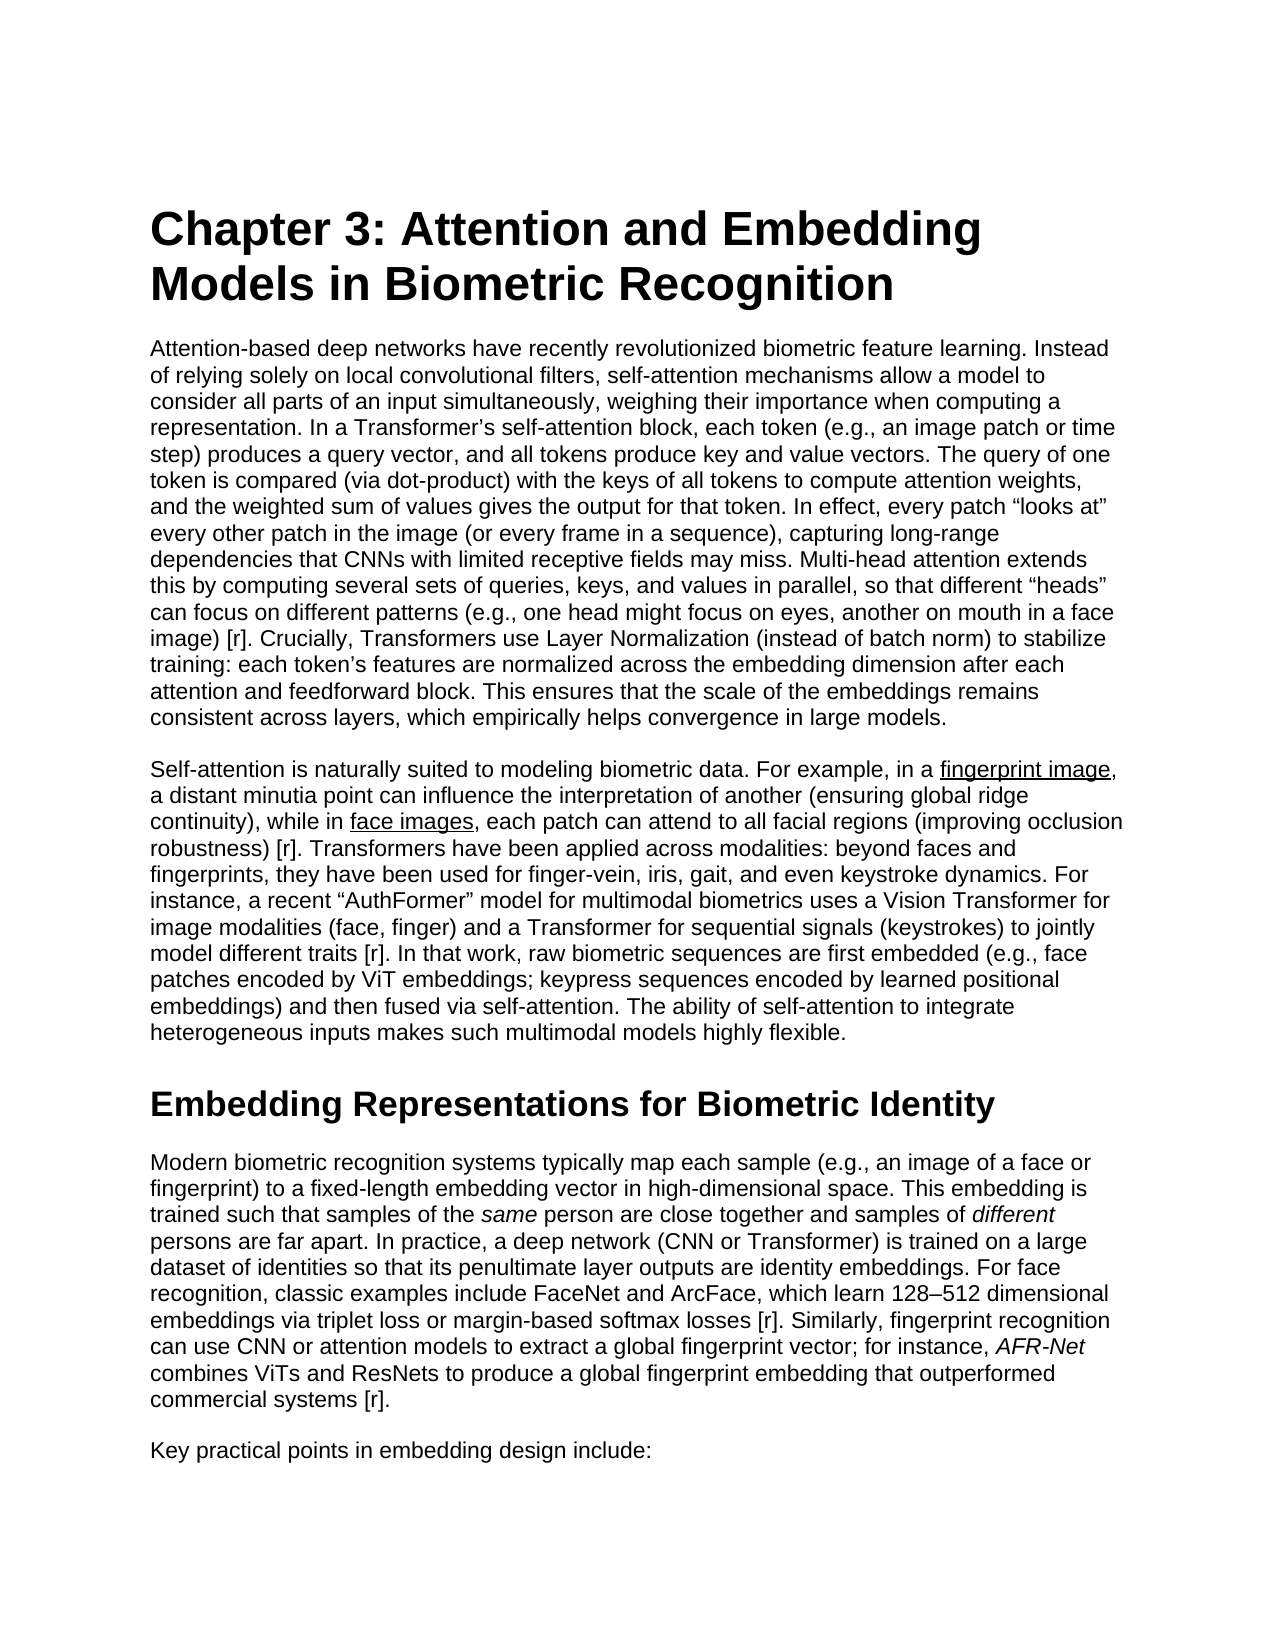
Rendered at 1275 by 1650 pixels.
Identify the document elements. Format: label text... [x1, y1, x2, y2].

subtitle Embedding Representations for Biometric Identity [150, 1083, 1125, 1124]
text Self-attention is naturally suited to modeling biometric data. For example, in a fingerprint image, a distant minutia point can influence the interpretation of another (ensuring global ridge continuity), while in face images, each patch can attend to all facial regions (improving occlusion robustness) [r]. Transformers have been applied across modalities: beyond faces and fingerprints, they have been used for finger-vein, iris, gait, and even keystroke dynamics. For instance, a recent “AuthFormer” model for multimodal biometrics uses a Vision Transformer for image modalities (face, finger) and a Transformer for sequential signals (keystrokes) to jointly model different traits [r]. In that work, raw biometric sequences are first embedded (e.g., face patches encoded by ViT embeddings; keypress sequences encoded by learned positional embeddings) and then fused via self-attention. The ability of self-attention to integrate heterogeneous inputs makes such multimodal models highly flexible. [150, 756, 1125, 1045]
subtitle Chapter 3: Attention and Embedding Models in Biometric Recognition [150, 200, 1125, 310]
text Attention-based deep networks have recently revolutionized biometric feature learning. Instead of relying solely on local convolutional filters, self-attention mechanisms allow a model to consider all parts of an input simultaneously, weighing their importance when computing a representation. In a Transformer’s self-attention block, each token (e.g., an image patch or time step) produces a query vector, and all tokens produce key and value vectors. The query of one token is compared (via dot-product) with the keys of all tokens to compute attention weights, and the weighted sum of values gives the output for that token. In effect, every patch “looks at” every other patch in the image (or every frame in a sequence), capturing long-range dependencies that CNNs with limited receptive fields may miss. Multi-head attention extends this by computing several sets of queries, keys, and values in parallel, so that different “heads” can focus on different patterns (e.g., one head might focus on eyes, another on mouth in a face image) [r]. Crucially, Transformers use Layer Normalization (instead of batch norm) to stabilize training: each token’s features are normalized across the embedding dimension after each attention and feedforward block. This ensures that the scale of the embeddings remains consistent across layers, which empirically helps convergence in large models. [150, 335, 1125, 731]
text Modern biometric recognition systems typically map each sample (e.g., an image of a face or fingerprint) to a fixed-length embedding vector in high-dimensional space. This embedding is trained such that samples of the same person are close together and samples of different persons are far apart. In practice, a deep network (CNN or Transformer) is trained on a large dataset of identities so that its penultimate layer outputs are identity embeddings. For face recognition, classic examples include FaceNet and ArcFace, which learn 128–512 dimensional embeddings via triplet loss or margin-based softmax losses [r]. Similarly, fingerprint recognition can use CNN or attention models to extract a global fingerprint vector; for instance, AFR-Net combines ViTs and ResNets to produce a global fingerprint embedding that outperformed commercial systems [r]. [150, 1149, 1125, 1412]
text Key practical points in embedding design include: [150, 1437, 1125, 1463]
